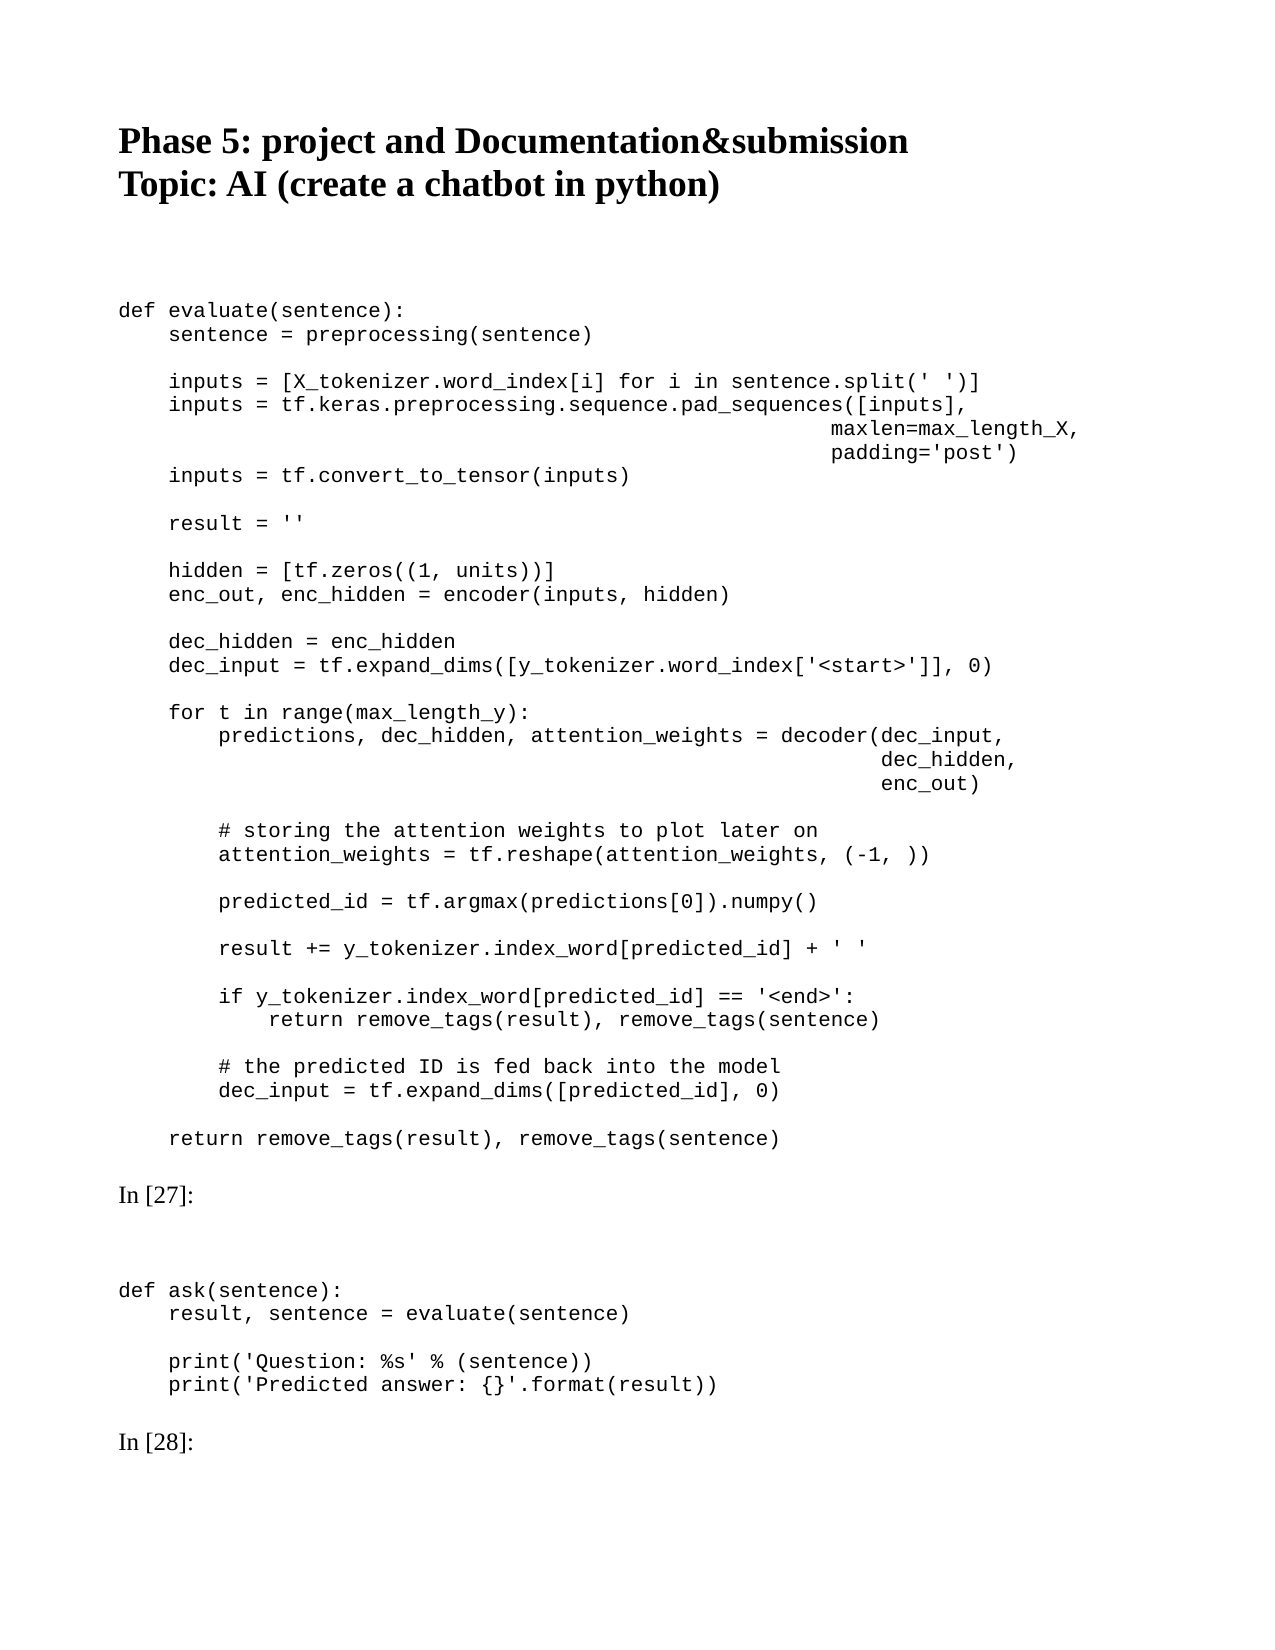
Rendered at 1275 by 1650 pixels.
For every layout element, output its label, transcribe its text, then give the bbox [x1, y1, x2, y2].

text print('Predicted answer: {}'.format(result)) [118, 1374, 1157, 1398]
text def ask(sentence): [118, 1280, 1157, 1303]
text In [27]: [118, 1181, 1157, 1209]
text In [28]: [118, 1427, 1157, 1456]
text dec_hidden, [118, 749, 1157, 773]
text if y_tokenizer.index_word[predicted_id] == '<end>': [118, 986, 1157, 1009]
text # storing the attention weights to plot later on [118, 820, 1157, 844]
text inputs = tf.convert_to_tensor(inputs) [118, 465, 1157, 489]
text hidden = [tf.zeros((1, units))] [118, 560, 1157, 584]
text inputs = tf.keras.preprocessing.sequence.pad_sequences([inputs], [118, 394, 1157, 418]
text maxlen=max_length_X, [118, 418, 1157, 442]
text result = '' [118, 513, 1157, 536]
text dec_input = tf.expand_dims([predicted_id], 0) [118, 1080, 1157, 1104]
text inputs = [X_tokenizer.word_index[i] for i in sentence.split(' ')] [118, 371, 1157, 394]
text dec_input = tf.expand_dims([y_tokenizer.word_index['<start>']], 0) [118, 654, 1157, 678]
text result, sentence = evaluate(sentence) [118, 1303, 1157, 1327]
text attention_weights = tf.reshape(attention_weights, (-1, )) [118, 844, 1157, 867]
text # the predicted ID is fed back into the model [118, 1057, 1157, 1080]
text padding='post') [118, 442, 1157, 465]
text dec_hidden = enc_hidden [118, 631, 1157, 654]
text sentence = preprocessing(sentence) [118, 323, 1157, 347]
text return remove_tags(result), remove_tags(sentence) [118, 1127, 1157, 1151]
text print('Question: %s' % (sentence)) [118, 1351, 1157, 1374]
text predicted_id = tf.argmax(predictions[0]).numpy() [118, 891, 1157, 915]
text predictions, dec_hidden, attention_weights = decoder(dec_input, [118, 726, 1157, 749]
text return remove_tags(result), remove_tags(sentence) [118, 1009, 1157, 1033]
text for t in range(max_length_y): [118, 702, 1157, 726]
text enc_out) [118, 773, 1157, 796]
text result += y_tokenizer.index_word[predicted_id] + ' ' [118, 938, 1157, 962]
text def evaluate(sentence): [118, 300, 1157, 323]
text enc_out, enc_hidden = encoder(inputs, hidden) [118, 584, 1157, 607]
